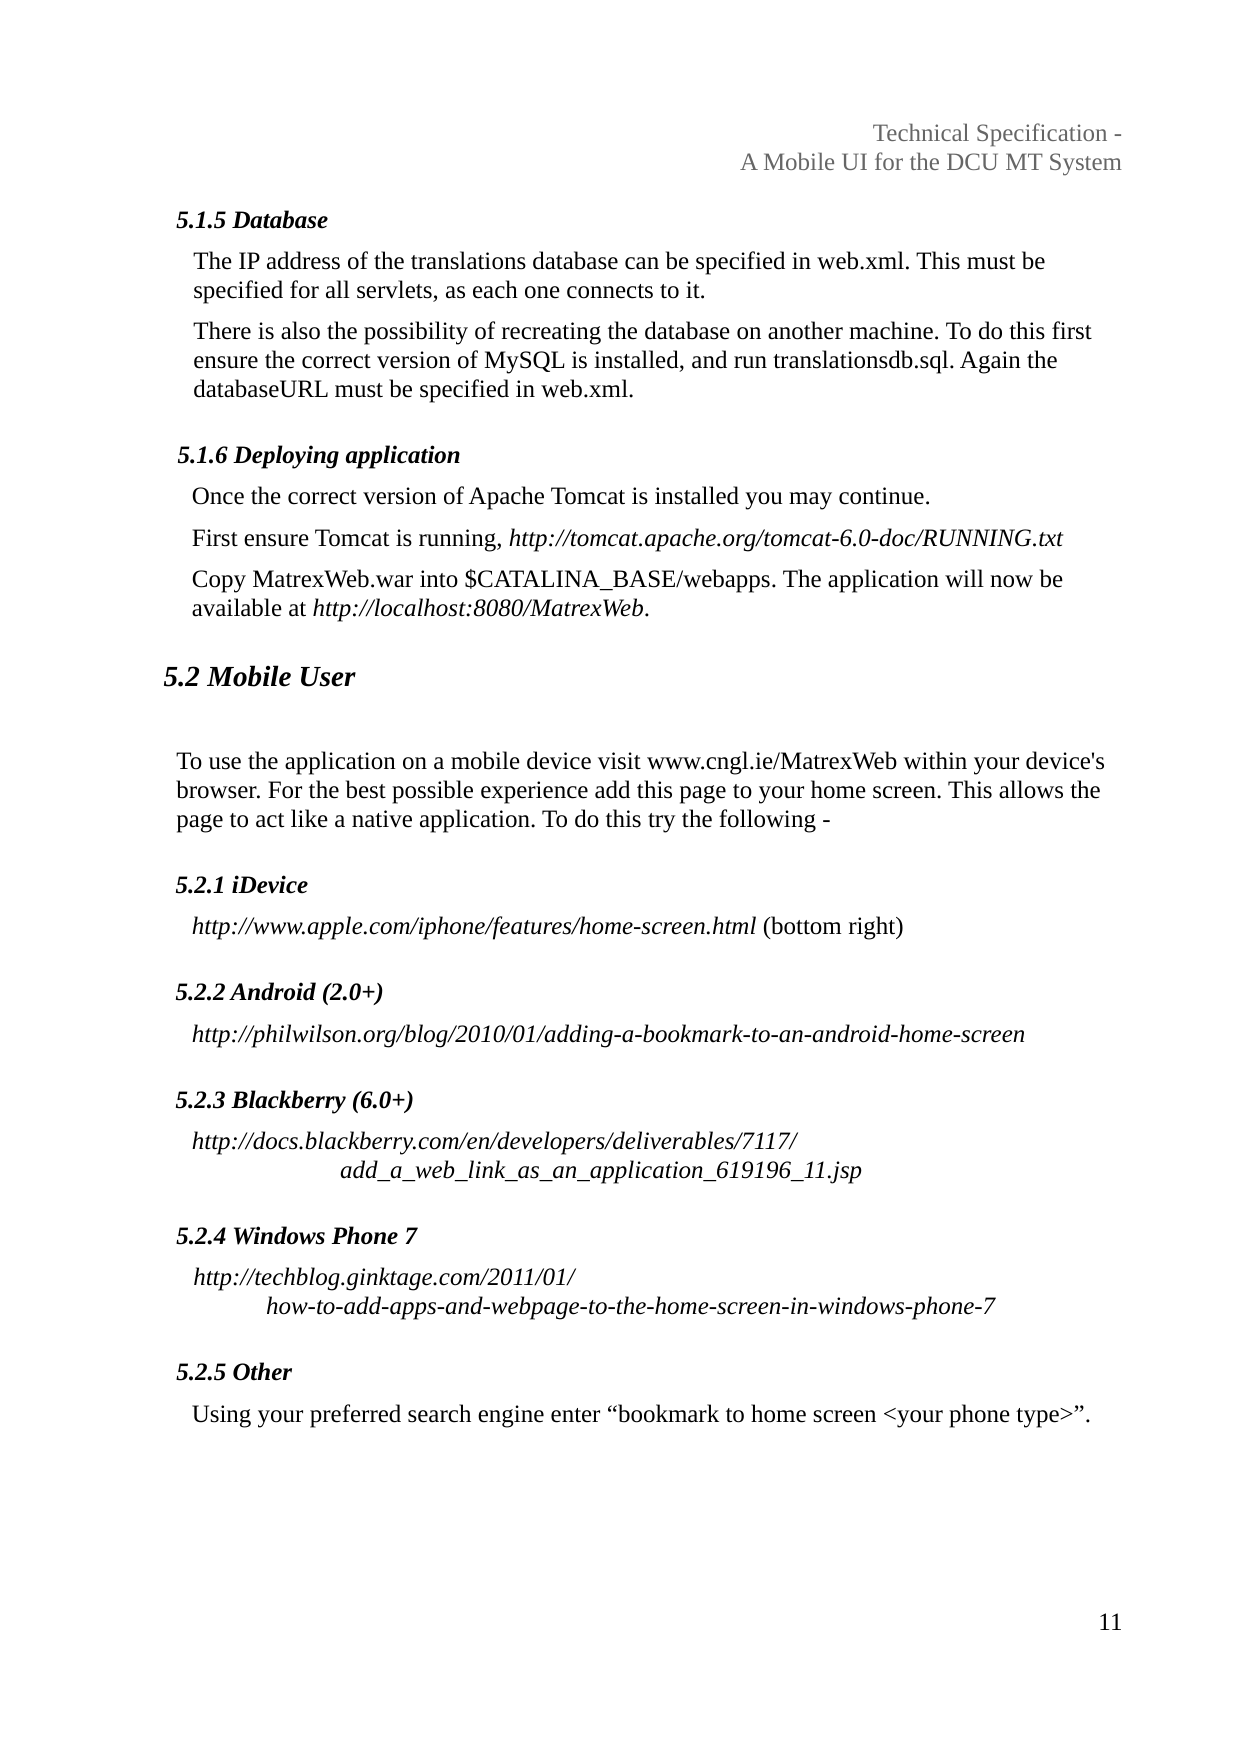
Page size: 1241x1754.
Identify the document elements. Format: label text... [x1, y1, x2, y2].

text http://www.apple.com/iphone/features/home-screen.html (bottom right) [118, 911, 1122, 940]
subtitle 5.2.3 Blackberry (6.0+) [118, 1085, 1122, 1114]
text The IP address of the translations database can be specified in web.xml. This must be specified for all servlets, as each one connects to it. [193, 246, 1122, 304]
text Copy MatrexWeb.war into $CATALINA_BASE/webapps. The application will now be available at http://localhost:8080/MatrexWeb. [192, 564, 1122, 621]
subtitle 5.2.5 Other [118, 1357, 1122, 1386]
subtitle 5.1.6 Deploying application [177, 440, 1122, 469]
text First ensure Tomcat is running, http://tomcat.apache.org/tomcat-6.0-doc/RUNNING.txt [192, 523, 1122, 551]
subtitle 5.2.4 Windows Phone 7 [118, 1221, 1122, 1250]
text There is also the possibility of recreating the database on another machine. To do this first ensure the correct version of MySQL is installed, and run translationsdb.sql. Again the databaseURL must be specified in web.xml. [193, 316, 1122, 403]
subtitle 5.1.5 Database [176, 205, 1122, 234]
text Using your preferred search engine enter “bookmark to home screen <your phone type>”. [118, 1399, 1122, 1427]
text To use the application on a mobile device visit www.cngl.ie/MatrexWeb within your device's browser. For the best possible experience add this page to your home screen. This allows the page to act like a native application. To do this try the following - [176, 746, 1122, 832]
text Once the correct version of Apache Tomcat is installed you may continue. [192, 481, 1122, 510]
subtitle 5.2.2 Android (2.0+) [118, 977, 1122, 1006]
text http://philwilson.org/blog/2010/01/adding-a-bookmark-to-an-android-home-screen [118, 1019, 1122, 1047]
subtitle 5.2 Mobile User [118, 659, 1122, 692]
text http://docs.blackberry.com/en/developers/deliverables/7117/ add_a_web_link_as_an_application_619196_11.jsp [118, 1126, 1122, 1184]
text http://techblog.ginktage.com/2011/01/ how-to-add-apps-and-webpage-to-the-home-screen-in-windows-phone-7 [193, 1262, 1122, 1320]
subtitle 5.2.1 iDevice [118, 870, 1122, 899]
